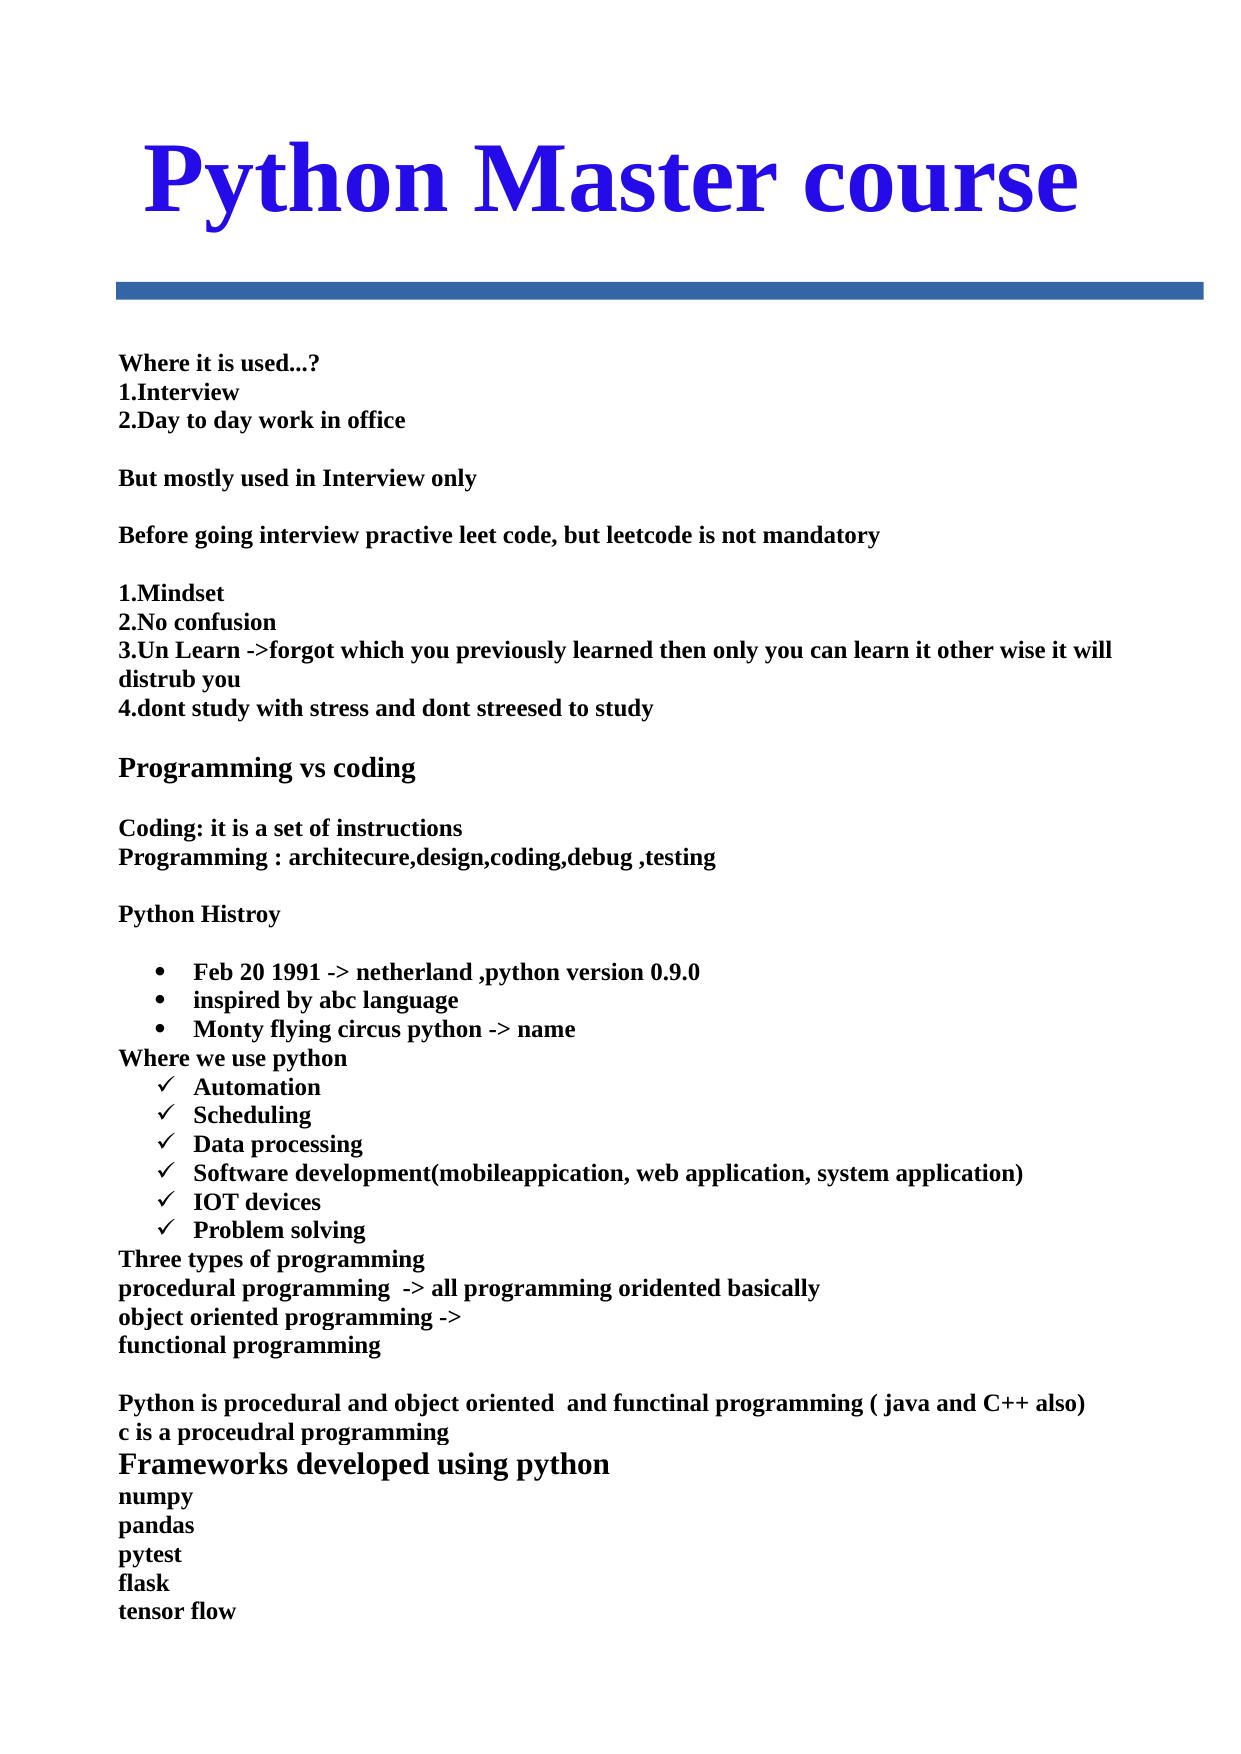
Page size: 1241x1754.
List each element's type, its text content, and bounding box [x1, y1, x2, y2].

list Scheduling [156, 1100, 1122, 1129]
list Problem solving [156, 1215, 1122, 1244]
list IOT devices [156, 1187, 1122, 1215]
text Three types of programming [118, 1244, 1122, 1273]
text Where it is used...? [118, 348, 1122, 377]
text c is a proceudral programming [118, 1417, 1122, 1445]
text 3.Un Learn ->forgot which you previously learned then only you can learn it other wise it will distrub you [118, 636, 1122, 693]
list inspired by abc language [156, 985, 1122, 1014]
text Programming vs coding [118, 751, 1122, 784]
text But mostly used in Interview only [118, 463, 1122, 492]
list Monty flying circus python -> name [156, 1014, 1122, 1043]
text Programming : architecure,design,coding,debug ,testing [118, 842, 1122, 870]
text Python Master course [118, 118, 1122, 233]
text 4.dont study with stress and dont streesed to study [118, 693, 1122, 722]
text numpy [118, 1481, 1122, 1510]
list Feb 20 1991 -> netherland ,python version 0.9.0 [156, 957, 1122, 985]
text Before going interview practive leet code, but leetcode is not mandatory [118, 521, 1122, 549]
list Software development(mobileappication, web application, system application) [156, 1158, 1122, 1187]
text pytest [118, 1539, 1122, 1568]
text 2.No confusion [118, 607, 1122, 636]
text pandas [118, 1510, 1122, 1539]
text flask [118, 1568, 1122, 1596]
text 1.Interview [118, 377, 1122, 406]
list Automation [156, 1072, 1122, 1100]
text tensor flow [118, 1596, 1122, 1625]
list Data processing [156, 1129, 1122, 1158]
text 2.Day to day work in office [118, 406, 1122, 434]
text 1.Mindset [118, 578, 1122, 607]
text Coding: it is a set of instructions [118, 813, 1122, 842]
text Python is procedural and object oriented and functinal programming ( java and C++ also) [118, 1388, 1122, 1417]
text Python Histroy [118, 899, 1122, 928]
text procedural programming -> all programming oridented basically [118, 1273, 1122, 1302]
text Where we use python [118, 1043, 1122, 1072]
text Frameworks developed using python [118, 1445, 1122, 1481]
text object oriented programming -> [118, 1302, 1122, 1330]
text functional programming [118, 1330, 1122, 1359]
